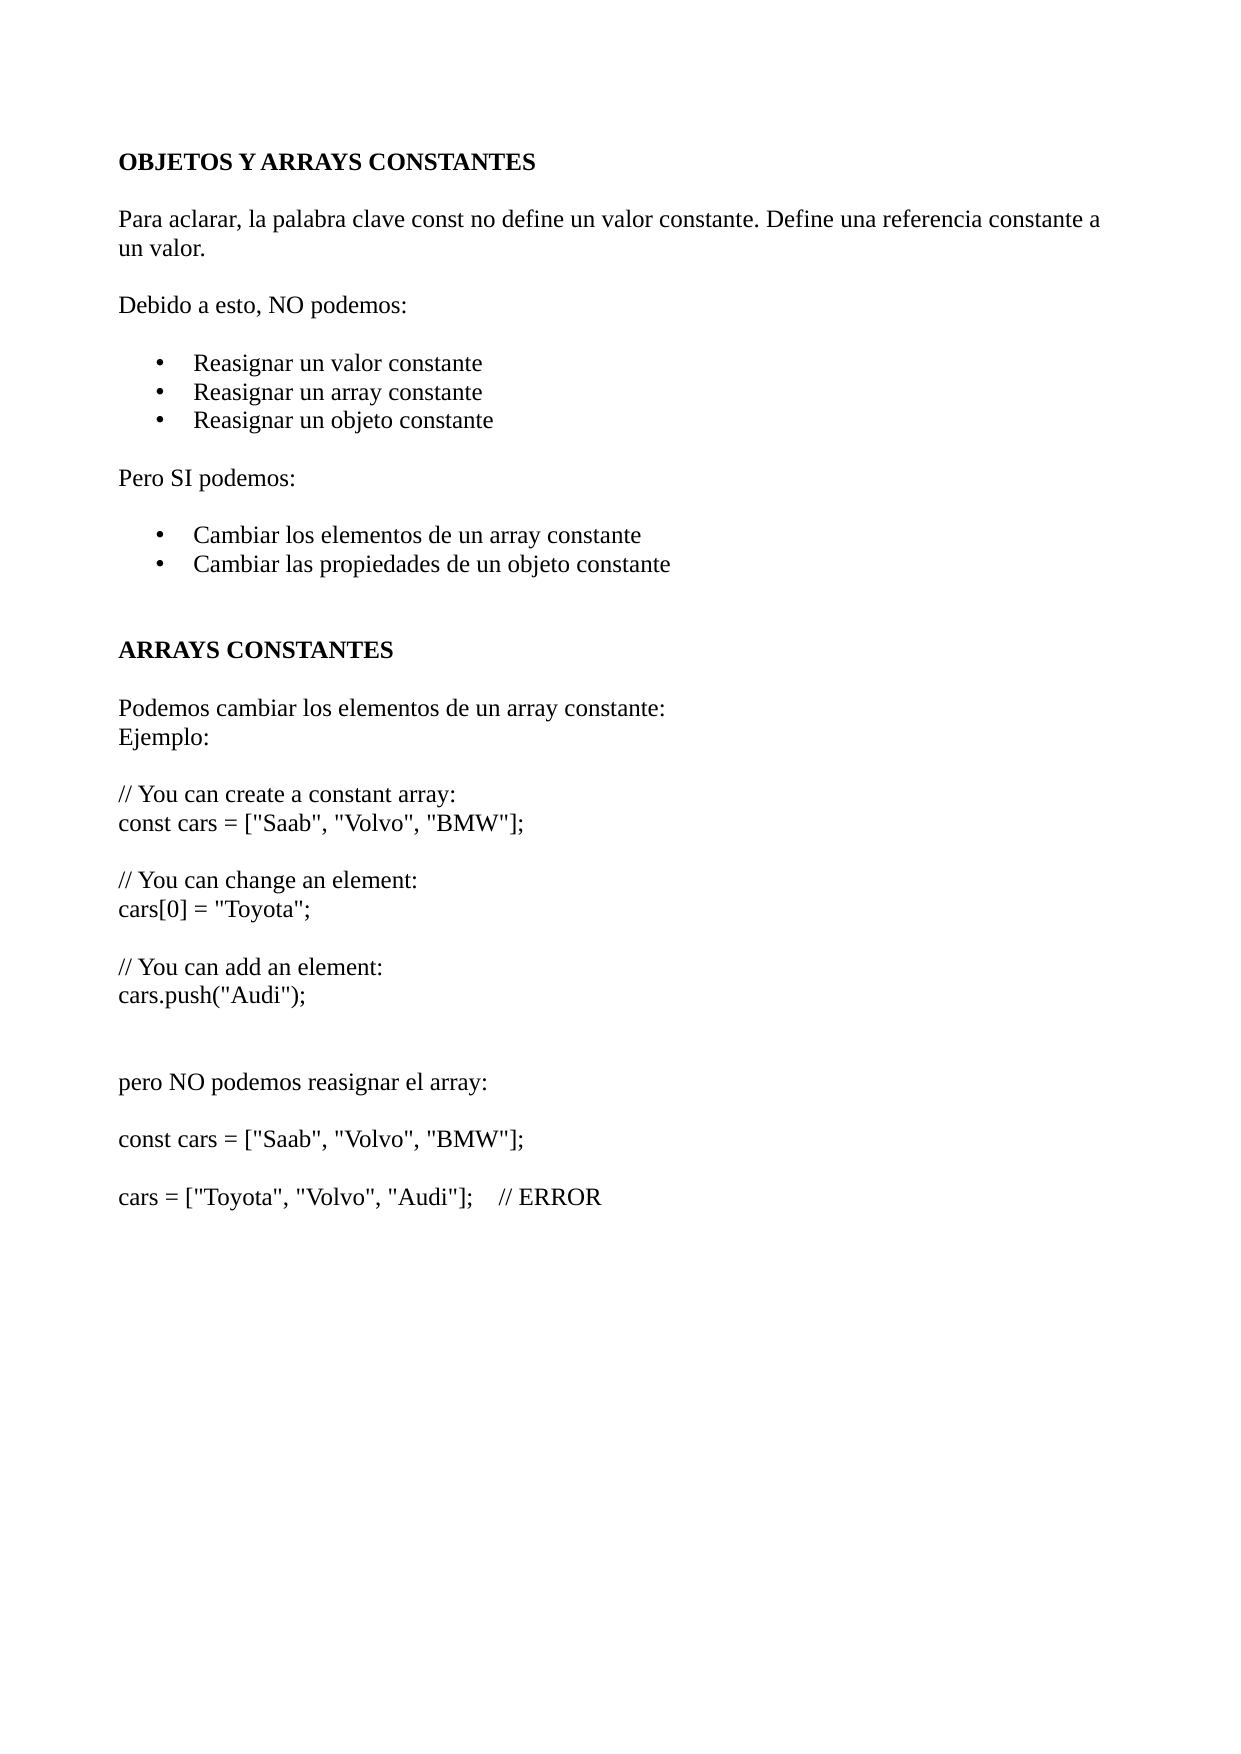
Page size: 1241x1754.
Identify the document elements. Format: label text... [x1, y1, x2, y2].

text Ejemplo: [118, 722, 1122, 751]
list Cambiar las propiedades de un objeto constante [156, 549, 1122, 578]
list Reasignar un objeto constante [156, 406, 1122, 434]
list Reasignar un array constante [156, 377, 1122, 406]
text Pero SI podemos: [118, 463, 1122, 492]
text // You can create a constant array: const cars = ["Saab", "Volvo", "BMW"]; // You can change an element: cars[0] = "Toyota"; // You can add an element: cars.push("Audi"); [118, 779, 1122, 1009]
text Podemos cambiar los elementos de un array constante: [118, 693, 1122, 722]
text const cars = ["Saab", "Volvo", "BMW"]; cars = ["Toyota", "Volvo", "Audi"]; // ERROR [118, 1124, 1122, 1211]
text OBJETOS Y ARRAYS CONSTANTES [118, 147, 1122, 176]
list Cambiar los elementos de un array constante [156, 521, 1122, 549]
text ARRAYS CONSTANTES [118, 636, 1122, 664]
list Reasignar un valor constante [156, 348, 1122, 377]
text pero NO podemos reasignar el array: [118, 1067, 1122, 1096]
text Para aclarar, la palabra clave const no define un valor constante. Define una referencia constante a un valor. Debido a esto, NO podemos: [118, 204, 1122, 319]
